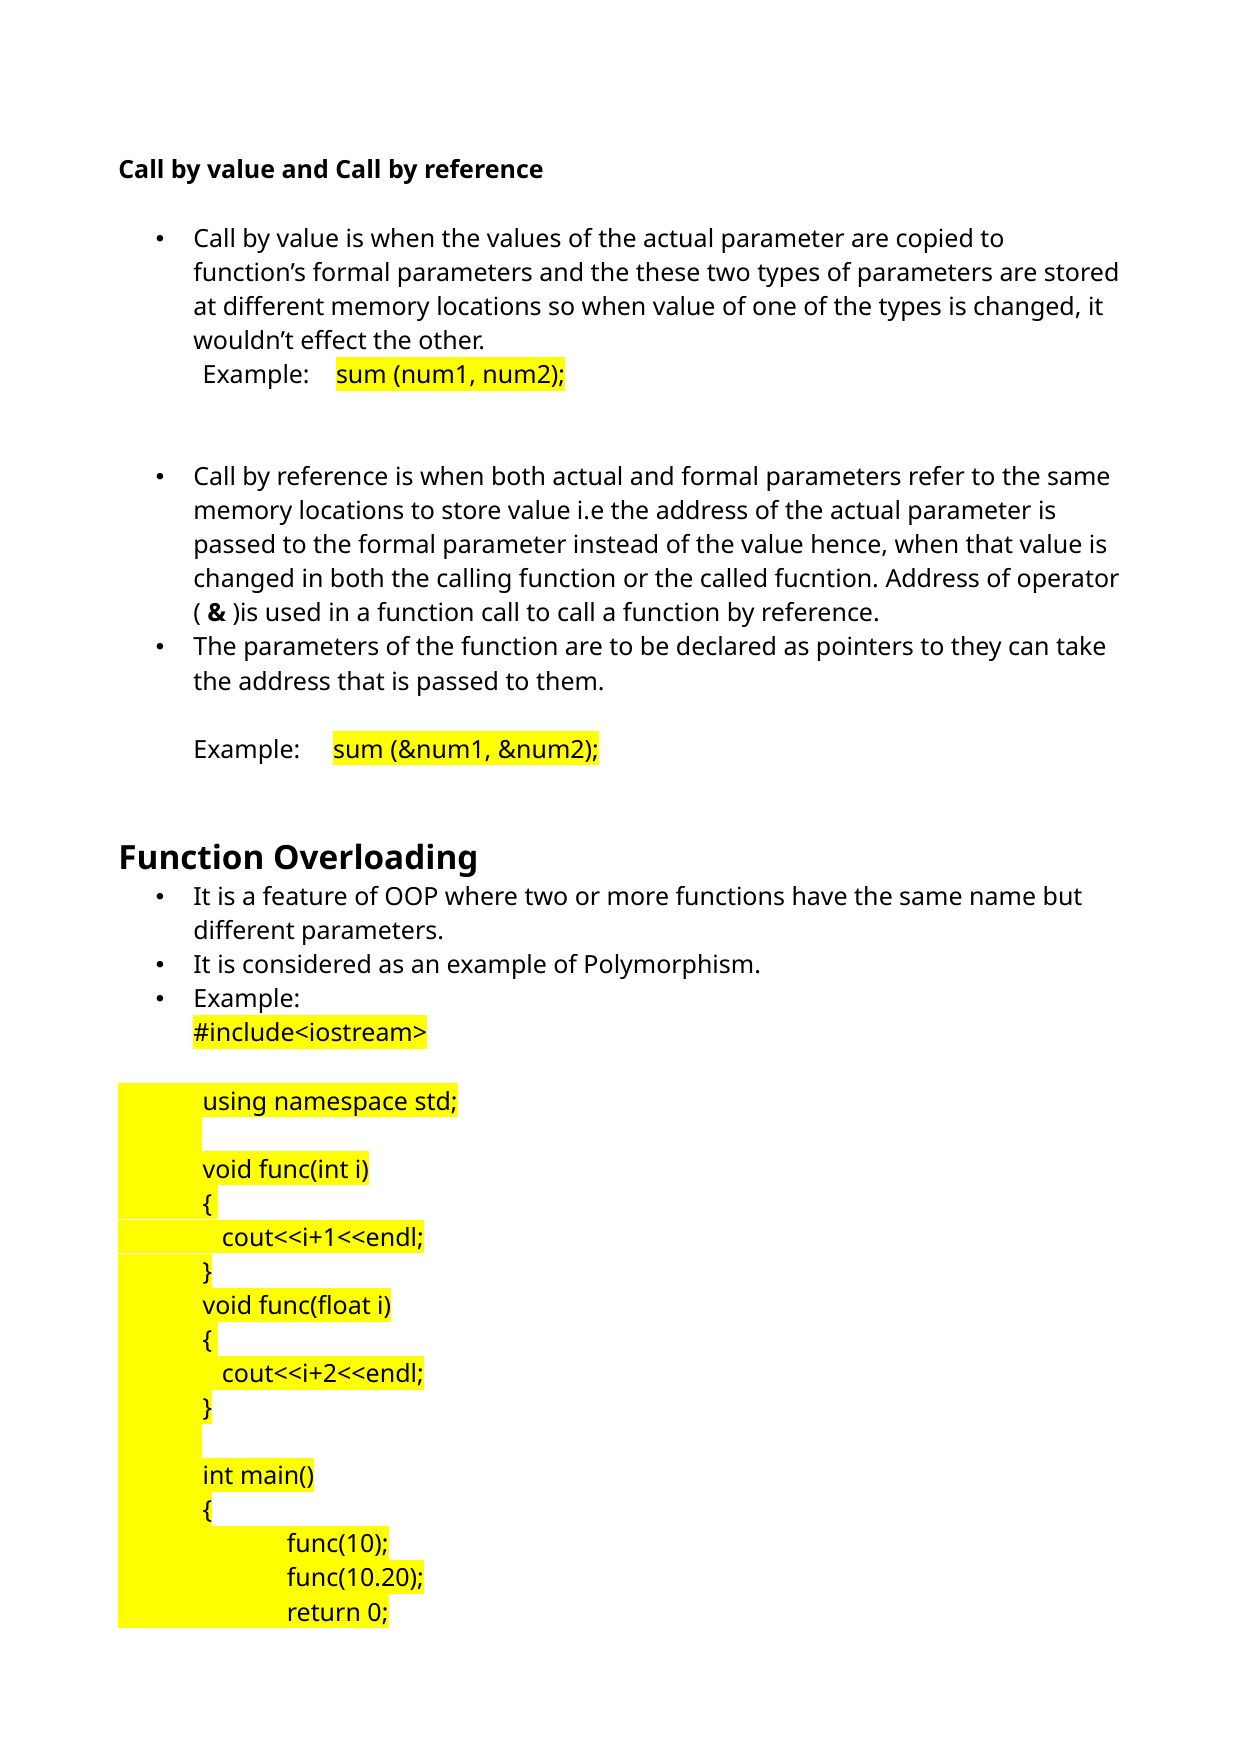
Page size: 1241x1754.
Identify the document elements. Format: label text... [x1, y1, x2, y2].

text { [118, 1322, 1122, 1356]
text int main() [118, 1458, 1122, 1492]
list #include<iostream> [156, 1015, 1122, 1049]
text { [118, 1185, 1122, 1219]
text void func(float i) [118, 1288, 1122, 1322]
text return 0; [118, 1594, 1122, 1628]
text cout<<i+1<<endl; [118, 1219, 1122, 1253]
text cout<<i+2<<endl; [118, 1356, 1122, 1390]
text void func(int i) [118, 1151, 1122, 1185]
text } [118, 1390, 1122, 1424]
list Call by value is when the values of the actual parameter are copied to function’s formal parameters and the these two types of parameters are stored at different memory locations so when value of one of the types is changed, it wouldn’t effect the other. [156, 220, 1122, 357]
list Example: [156, 981, 1122, 1015]
text func(10.20); [118, 1560, 1122, 1594]
text } [118, 1253, 1122, 1288]
list Call by reference is when both actual and formal parameters refer to the same memory locations to store value i.e the address of the actual parameter is passed to the formal parameter instead of the value hence, when that value is changed in both the calling function or the called fucntion. Address of operator ( & )is used in a function call to call a function by reference. [156, 459, 1122, 629]
text Example: sum (num1, num2); [118, 357, 1122, 391]
list It is a feature of OOP where two or more functions have the same name but different parameters. [156, 879, 1122, 947]
text Function Overloading [118, 833, 1122, 879]
text func(10); [118, 1526, 1122, 1560]
text using namespace std; [118, 1083, 1122, 1117]
list The parameters of the function are to be declared as pointers to they can take the address that is passed to them. [156, 629, 1122, 697]
list It is considered as an example of Polymorphism. [156, 947, 1122, 981]
text { [118, 1492, 1122, 1526]
list Example: sum (&num1, &num2); [156, 731, 1122, 765]
text Call by value and Call by reference [118, 152, 1122, 186]
